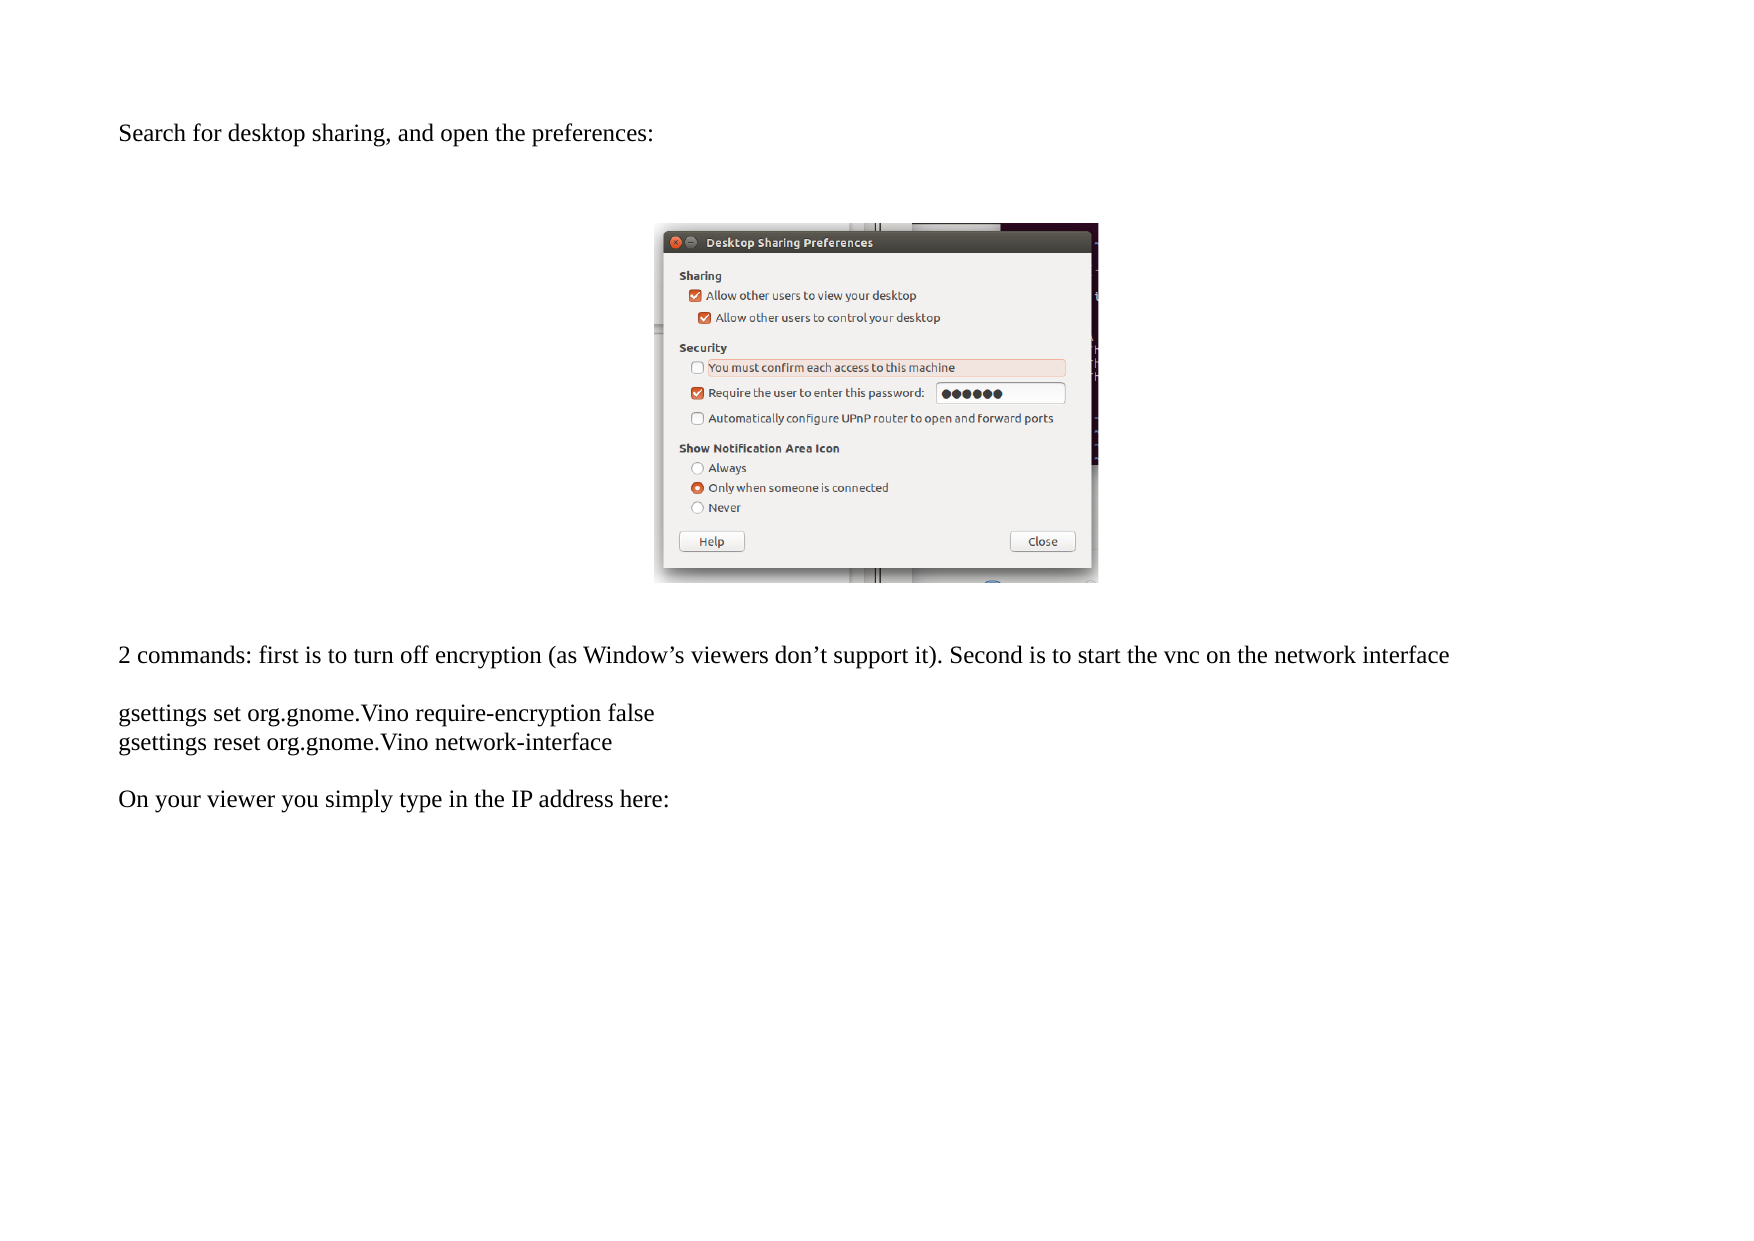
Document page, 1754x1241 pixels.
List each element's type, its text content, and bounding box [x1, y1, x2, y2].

text gsettings set org.gnome.Vino require-encryption false [118, 698, 1636, 727]
picture [740, 223, 1010, 583]
text Search for desktop sharing, and open the preferences: [118, 118, 1636, 583]
text On your viewer you simply type in the IP address here: [118, 784, 1636, 813]
text 2 commands: first is to turn off encryption (as Window’s viewers don’t support it). Second is to start the vnc on the network interface [118, 641, 1636, 669]
text gsettings reset org.gnome.Vino network-interface [118, 727, 1636, 756]
